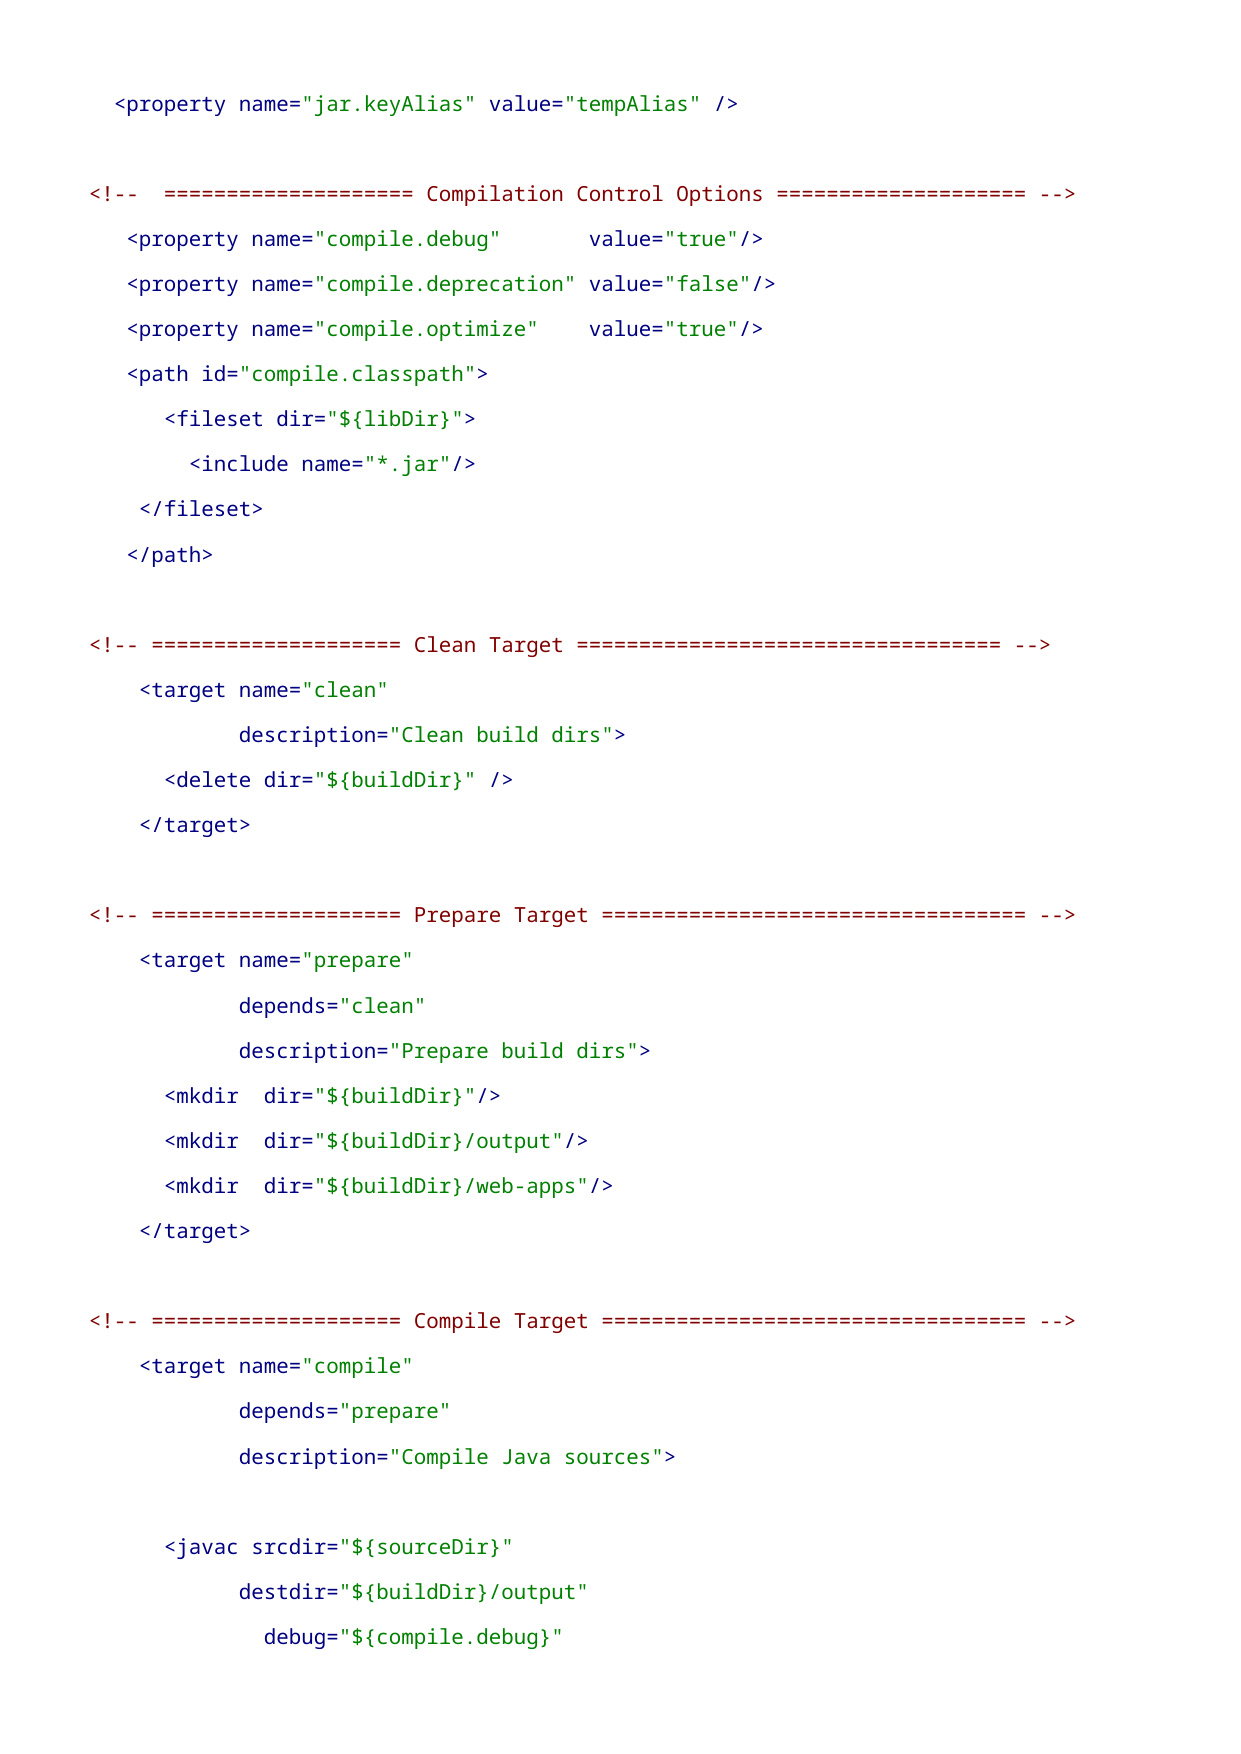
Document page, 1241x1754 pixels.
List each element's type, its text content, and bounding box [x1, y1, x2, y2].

text description="Clean build dirs"> [89, 720, 1152, 748]
text <property name="compile.deprecation" value="false"/> [89, 269, 1152, 297]
text depends="prepare" [89, 1397, 1152, 1425]
text </target> [89, 810, 1152, 839]
text <include name="*.jar"/> [89, 449, 1152, 478]
text <property name="compile.optimize" value="true"/> [89, 314, 1152, 343]
text depends="clean" [89, 991, 1152, 1019]
text <property name="compile.debug" value="true"/> [89, 224, 1152, 252]
text <javac srcdir="${sourceDir}" [89, 1532, 1152, 1560]
text description="Prepare build dirs"> [89, 1036, 1152, 1064]
text <!-- ==================== Prepare Target ================================== --> [89, 901, 1152, 929]
text <mkdir dir="${buildDir}/output"/> [89, 1126, 1152, 1154]
text <mkdir dir="${buildDir}"/> [89, 1081, 1152, 1109]
text <!-- ==================== Compilation Control Options ==================== --> [89, 179, 1152, 207]
text destdir="${buildDir}/output" [89, 1577, 1152, 1606]
text <delete dir="${buildDir}" /> [89, 765, 1152, 794]
text <!-- ==================== Clean Target ================================== --> [89, 630, 1152, 658]
text <mkdir dir="${buildDir}/web-apps"/> [89, 1171, 1152, 1199]
text debug="${compile.debug}" [89, 1622, 1152, 1651]
text description="Compile Java sources"> [89, 1442, 1152, 1470]
text <!-- ==================== Compile Target ================================== --> [89, 1306, 1152, 1335]
text <path id="compile.classpath"> [89, 359, 1152, 388]
text </path> [89, 540, 1152, 568]
text </target> [89, 1216, 1152, 1245]
text <target name="clean" [89, 675, 1152, 703]
text <target name="prepare" [89, 946, 1152, 974]
text </fileset> [89, 494, 1152, 523]
text <fileset dir="${libDir}"> [89, 404, 1152, 433]
text <property name="jar.keyAlias" value="tempAlias" /> [89, 89, 1152, 117]
text <target name="compile" [89, 1352, 1152, 1380]
